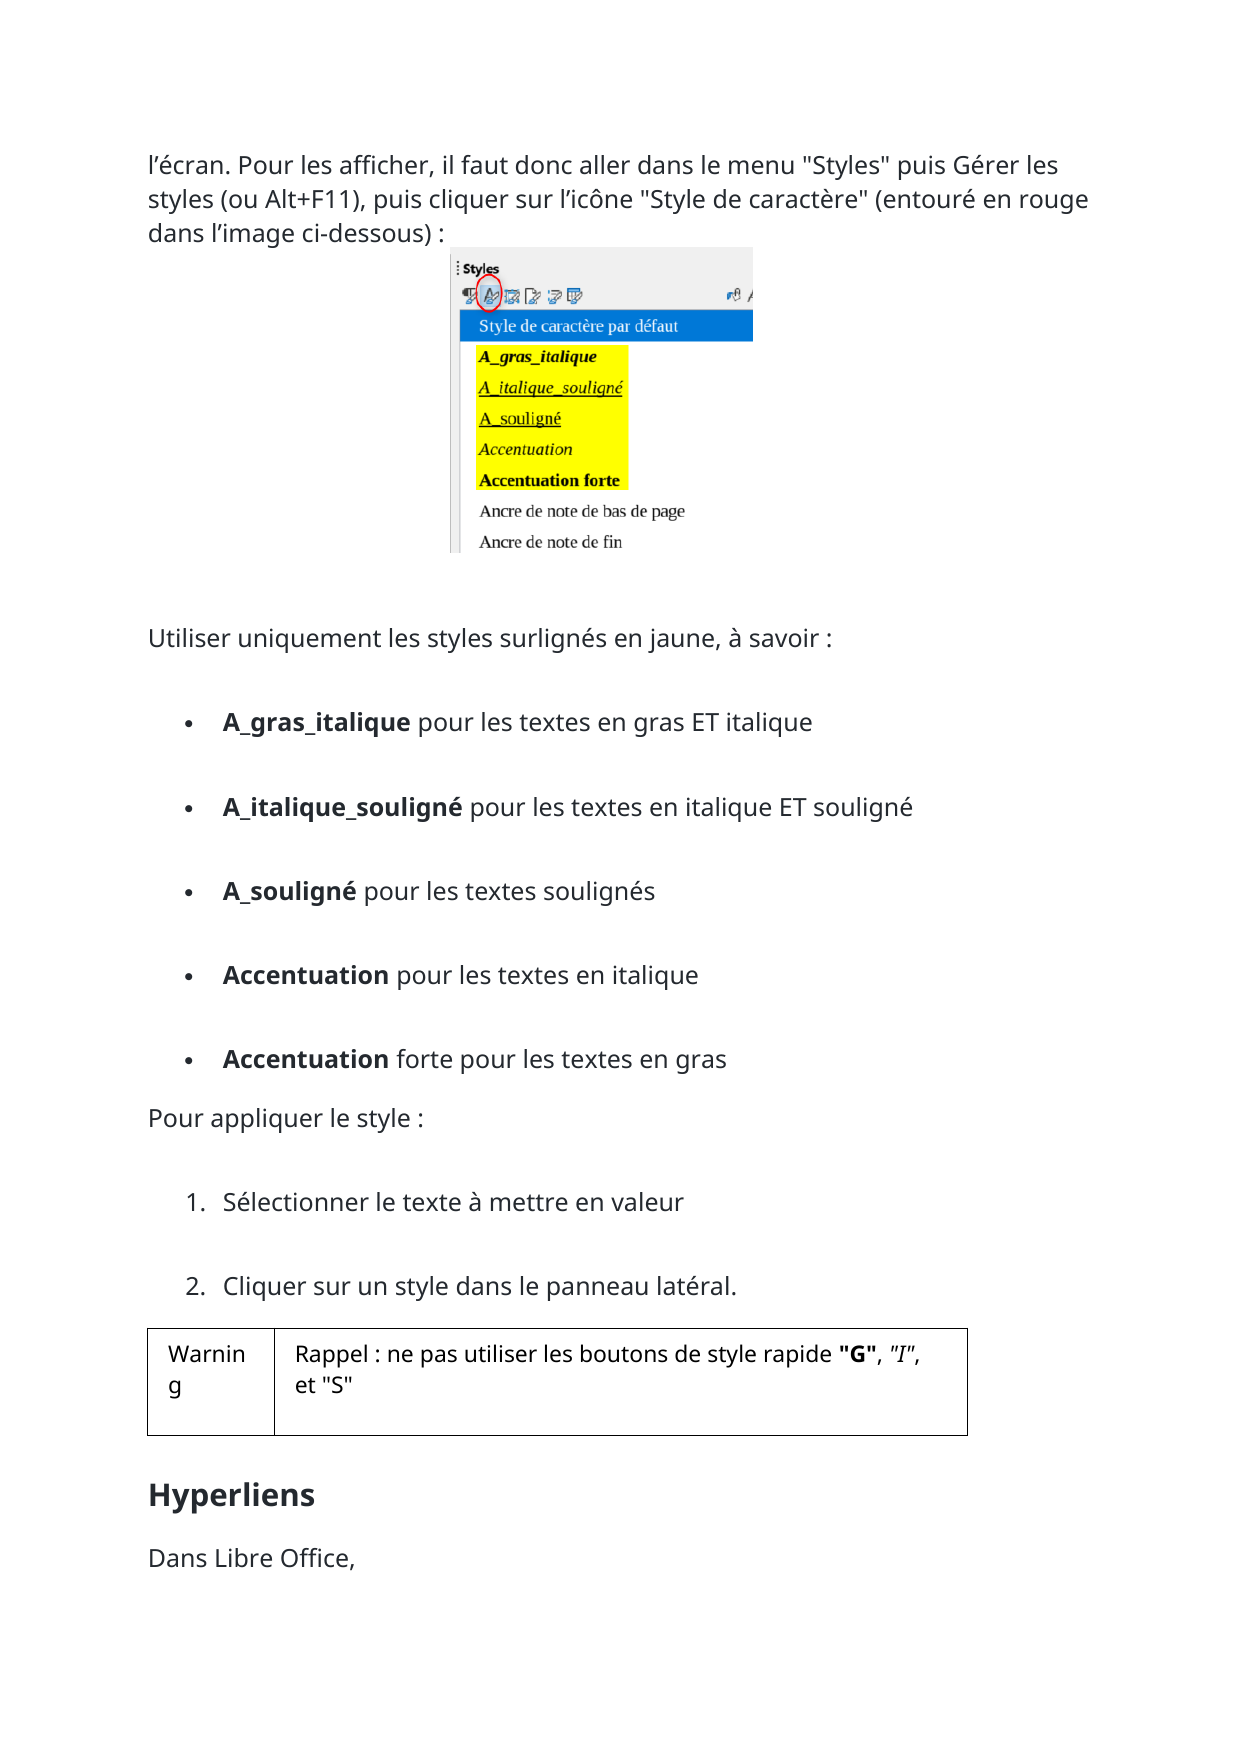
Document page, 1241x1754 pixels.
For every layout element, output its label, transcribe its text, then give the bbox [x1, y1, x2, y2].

list A_souligné pour les textes soulignés [185, 873, 1093, 907]
subtitle Hyperliens [148, 1473, 1093, 1516]
list Accentuation forte pour les textes en gras [185, 1041, 1093, 1075]
table_header Rappel : ne pas utiliser les boutons de style rapide "G", "I", et "S" [275, 1329, 967, 1435]
table_header Warning [148, 1329, 274, 1435]
list Cliquer sur un style dans le panneau latéral. [185, 1268, 1093, 1303]
list Accentuation pour les textes en italique [185, 957, 1093, 991]
text Pour appliquer le style : [148, 1100, 1093, 1134]
list Sélectionner le texte à mettre en valeur [185, 1184, 1093, 1218]
list A_italique_souligné pour les textes en italique ET souligné [185, 789, 1093, 823]
text Utiliser uniquement les styles surlignés en jaune, à savoir : [148, 621, 1093, 655]
list A_gras_italique pour les textes en gras ET italique [185, 705, 1093, 739]
text l’écran. Pour les afficher, il faut donc aller dans le menu "Styles" puis Gérer les styles (ou Alt+F11), puis cliquer sur l’icône "Style de caractère" (entouré en rouge dans l’image ci-dessous) : [148, 148, 1093, 562]
text Dans Libre Office, [148, 1541, 1093, 1575]
picture [444, 242, 765, 562]
